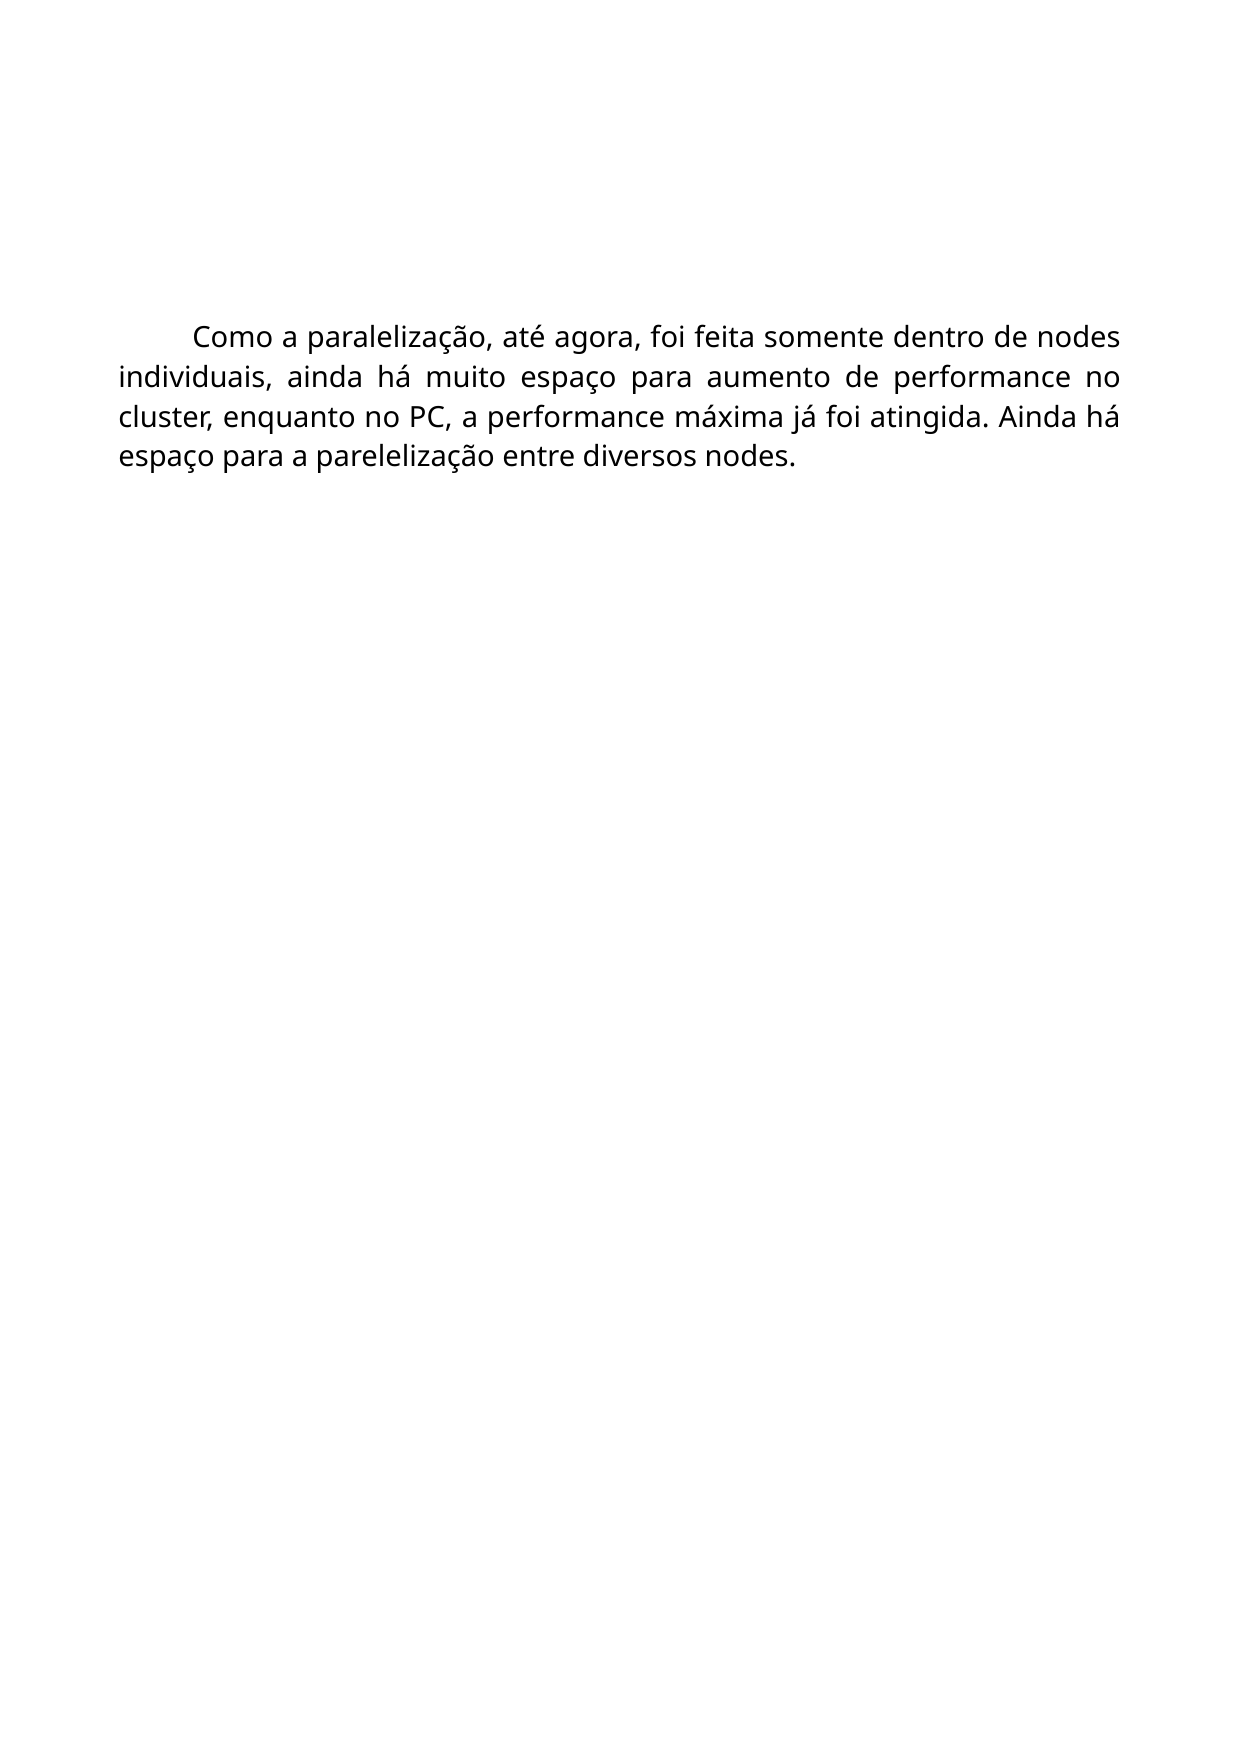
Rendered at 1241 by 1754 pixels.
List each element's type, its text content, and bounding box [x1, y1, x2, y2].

text Como a paralelização, até agora, foi feita somente dentro de nodes individuais, ainda há muito espaço para aumento de performance no cluster, enquanto no PC, a performance máxima já foi atingida. Ainda há espaço para a parelelização entre diversos nodes. [118, 317, 1122, 475]
